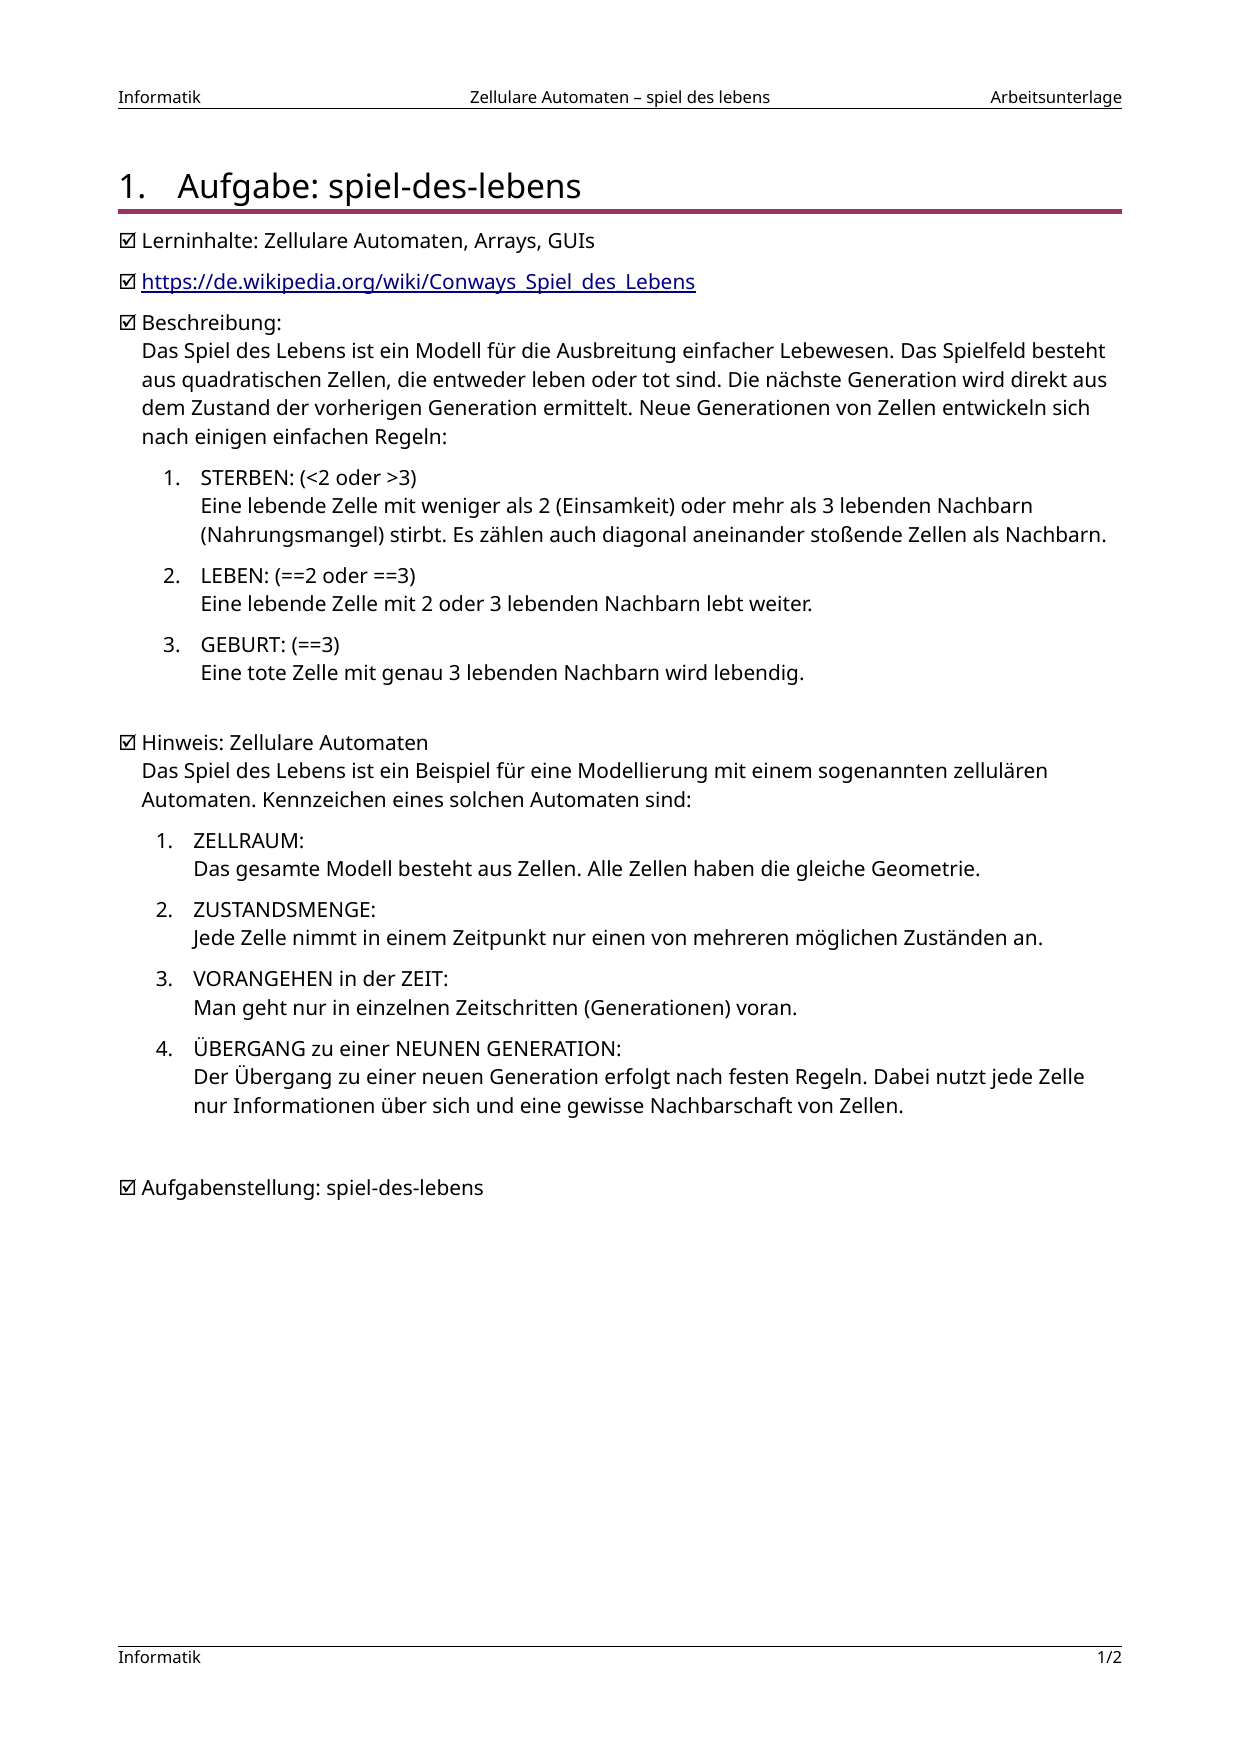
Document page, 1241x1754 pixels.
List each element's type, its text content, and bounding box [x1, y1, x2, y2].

list Lerninhalte: Zellulare Automaten, Arrays, GUIs [118, 226, 1122, 255]
list Hinweis: Zellulare Automaten Das Spiel des Lebens ist ein Beispiel für eine Modellierung mit einem sogenannten zellulären Automaten. Kennzeichen eines solchen Automaten sind: [118, 728, 1122, 813]
subtitle Aufgabe: spiel-des-lebens [118, 163, 1122, 209]
list ZUSTANDSMENGE: Jede Zelle nimmt in einem Zeitpunkt nur einen von mehreren möglichen Zuständen an. [156, 895, 1122, 952]
list GEBURT: (==3) Eine tote Zelle mit genau 3 lebenden Nachbarn wird lebendig. [163, 630, 1122, 715]
list LEBEN: (==2 oder ==3) Eine lebende Zelle mit 2 oder 3 lebenden Nachbarn lebt weiter. [163, 561, 1122, 618]
list Beschreibung: Das Spiel des Lebens ist ein Modell für die Ausbreitung einfacher Lebewesen. Das Spielfeld besteht aus quadratischen Zellen, die entweder leben oder tot sind. Die nächste Generation wird direkt aus dem Zustand der vorherigen Generation ermittelt. Neue Generationen von Zellen entwickeln sich nach einigen einfachen Regeln: [118, 308, 1122, 450]
list ZELLRAUM: Das gesamte Modell besteht aus Zellen. Alle Zellen haben die gleiche Geometrie. [156, 826, 1122, 883]
list VORANGEHEN in der ZEIT: Man geht nur in einzelnen Zeitschritten (Generationen) voran. [156, 964, 1122, 1021]
list ÜBERGANG zu einer NEUNEN GENERATION: Der Übergang zu einer neuen Generation erfolgt nach festen Regeln. Dabei nutzt jede Zelle nur Informationen über sich und eine gewisse Nachbarschaft von Zellen. [156, 1034, 1122, 1119]
list https://de.wikipedia.org/wiki/Conways_Spiel_des_Lebens [118, 267, 1122, 296]
list Aufgabenstellung: spiel-des-lebens [118, 1173, 1122, 1201]
list STERBEN: (<2 oder >3) Eine lebende Zelle mit weniger als 2 (Einsamkeit) oder mehr als 3 lebenden Nachbarn (Nahrungsmangel) stirbt. Es zählen auch diagonal aneinander stoßende Zellen als Nachbarn. [163, 463, 1122, 548]
